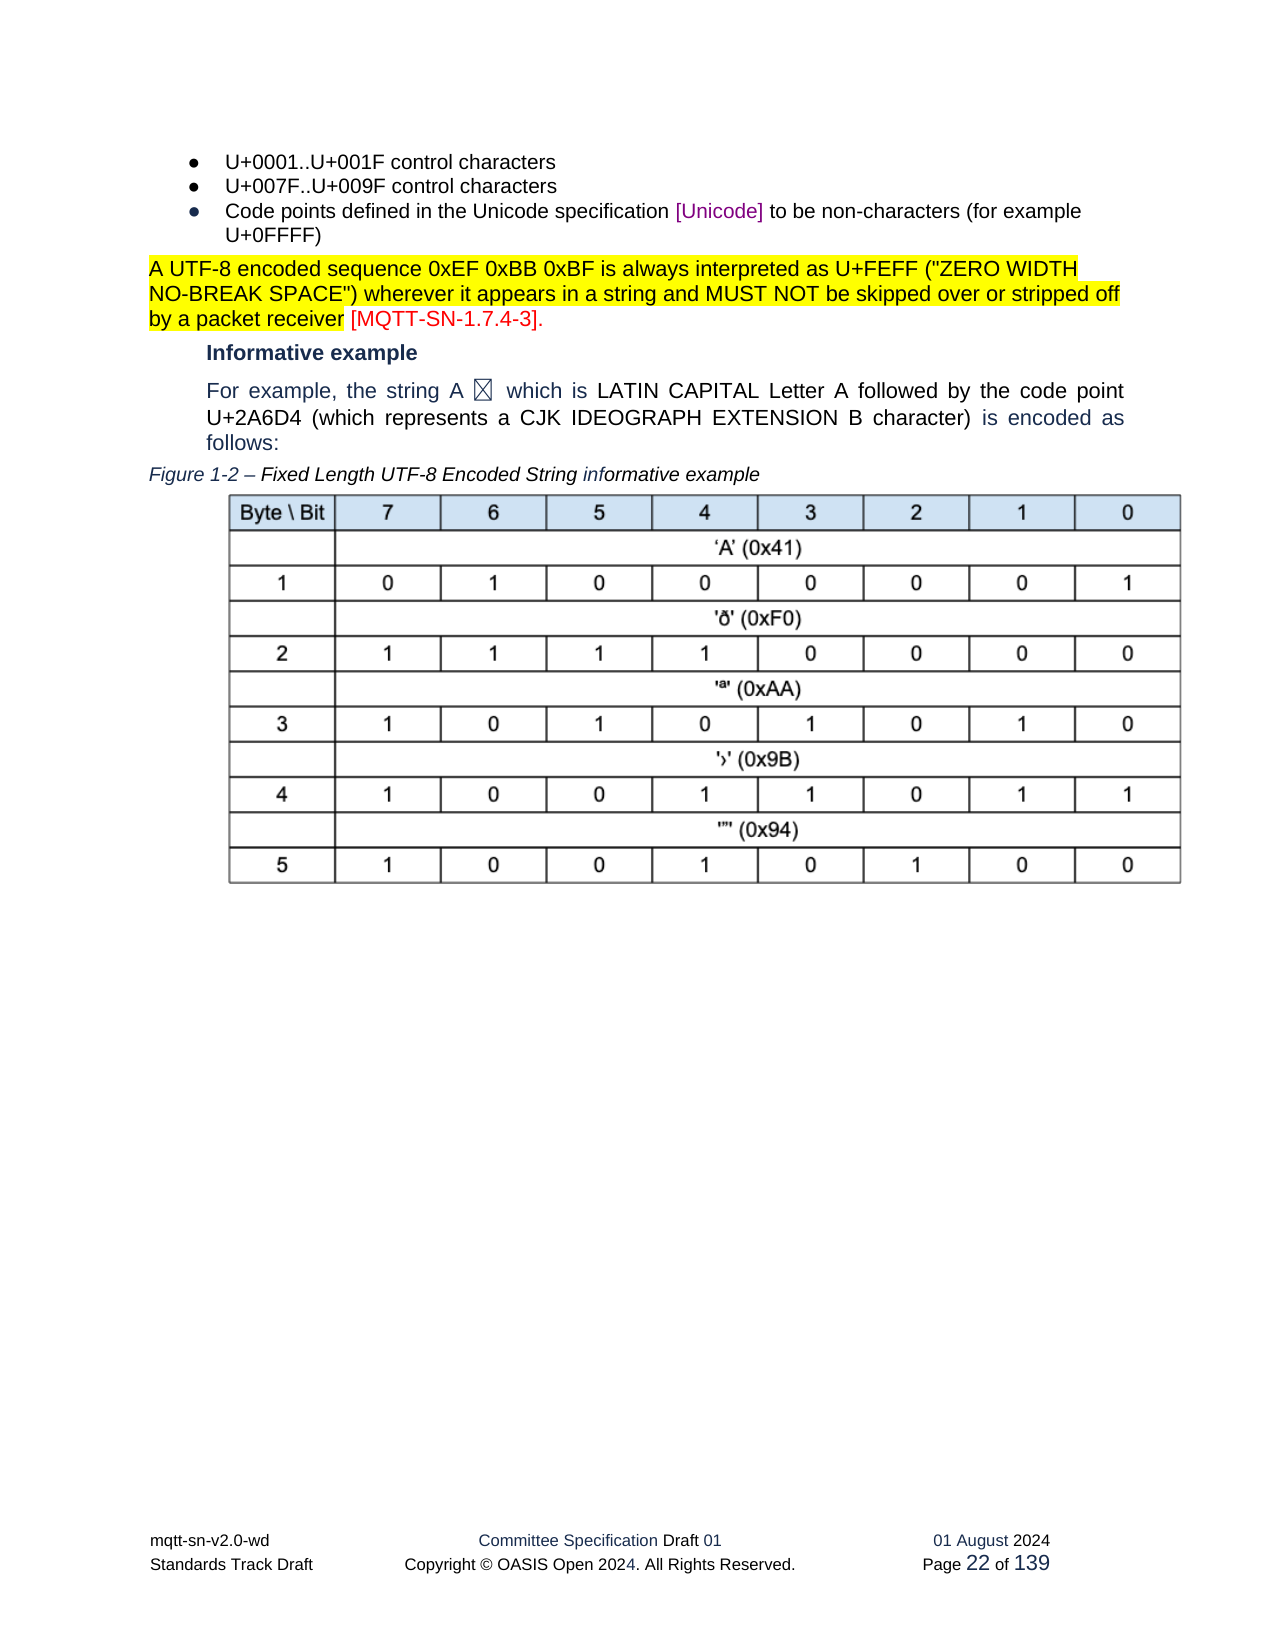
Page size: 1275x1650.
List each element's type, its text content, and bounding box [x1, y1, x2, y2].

picture [206, 494, 1182, 884]
text For example, the string A𪛔 which is LATIN CAPITAL Letter A followed by the code point U+2A6D4 (which represents a CJK IDEOGRAPH EXTENSION B character) is encoded as follows: [206, 373, 1124, 455]
text Informative example [206, 339, 1124, 364]
list U+007F..U+009F control characters [187, 174, 1125, 198]
text A UTF-8 encoded sequence 0xEF 0xBB 0xBF is always interpreted as U+FEFF ("ZERO WIDTH NO-BREAK SPACE") wherever it appears in a string and MUST NOT be skipped over or stripped off by a packet receiver [MQTT-SN-1.7.4-3]. [148, 255, 1124, 331]
text Figure 1-2 – Fixed Length UTF-8 Encoded String informative example [148, 463, 1124, 486]
list U+0001..U+001F control characters [187, 150, 1125, 174]
list Code points defined in the Unicode specification [Unicode] to be non-characters (for example U+0FFFF) [187, 198, 1125, 247]
